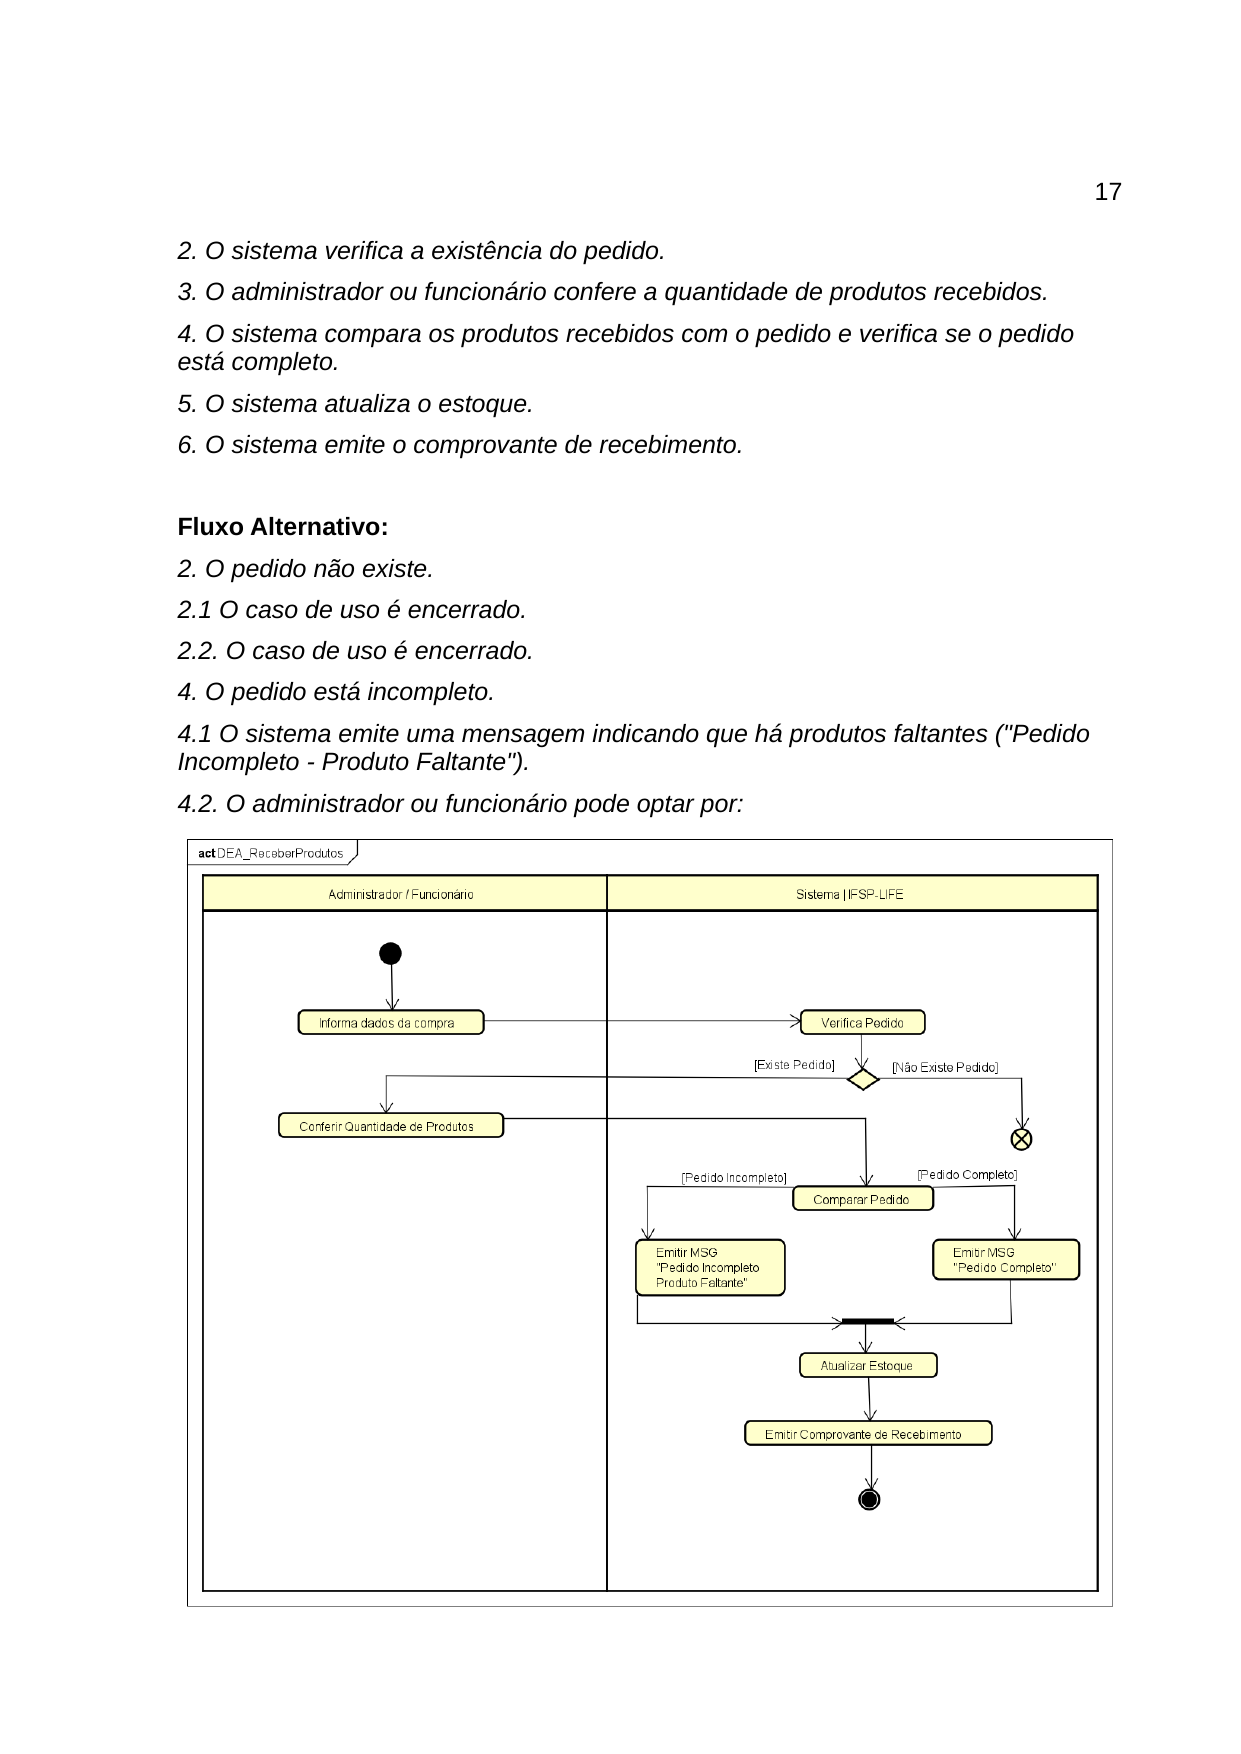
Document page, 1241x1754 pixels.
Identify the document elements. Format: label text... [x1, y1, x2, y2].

text 4. O pedido está incompleto. [177, 677, 1122, 706]
text 4. O sistema compara os produtos recebidos com o pedido e verifica se o pedido está completo. [177, 319, 1122, 376]
text 2.1 O caso de uso é encerrado. [177, 595, 1122, 624]
text 4.1 O sistema emite uma mensagem indicando que há produtos faltantes ("Pedido Incompleto - Produto Faltante"). [177, 719, 1122, 776]
text 2. O sistema verifica a existência do pedido. [177, 236, 1122, 265]
text 3. O administrador ou funcionário confere a quantidade de produtos recebidos. [177, 277, 1122, 306]
text 2.2. O caso de uso é encerrado. [177, 636, 1122, 665]
text 5. O sistema atualiza o estoque. [177, 389, 1122, 417]
text 6. O sistema emite o comprovante de recebimento. [177, 430, 1122, 459]
text 4.2. O administrador ou funcionário pode optar por: [177, 789, 1122, 817]
text 2. O pedido não existe. [177, 554, 1122, 582]
text Fluxo Alternativo: [177, 512, 1122, 541]
